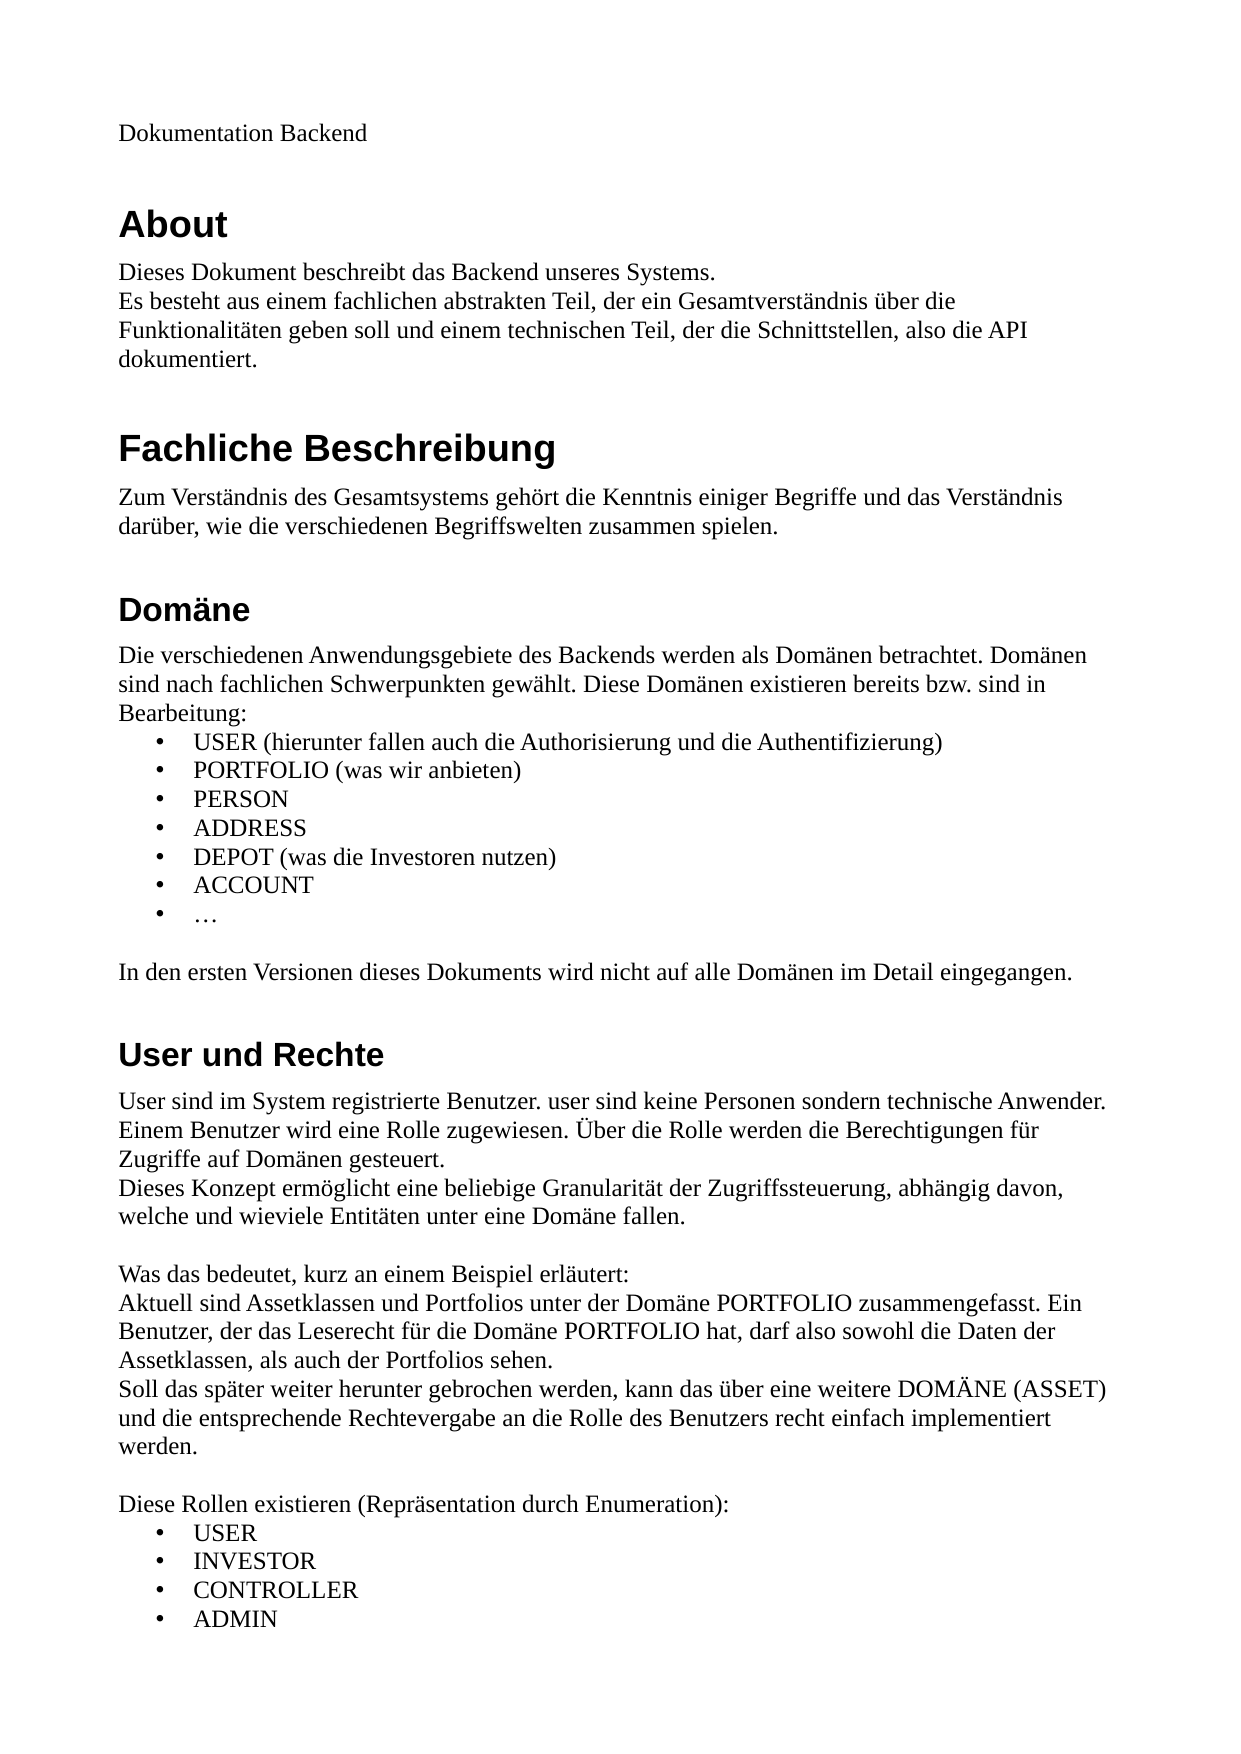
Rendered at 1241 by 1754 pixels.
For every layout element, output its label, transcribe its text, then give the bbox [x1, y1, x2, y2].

list PORTFOLIO (was wir anbieten) [156, 756, 1122, 784]
text Zum Verständnis des Gesamtsystems gehört die Kenntnis einiger Begriffe und das Verständnis darüber, wie die verschiedenen Begriffswelten zusammen spielen. [118, 482, 1122, 540]
list … [156, 899, 1122, 928]
subtitle User und Rechte [118, 1035, 1122, 1074]
text Dieses Konzept ermöglicht eine beliebige Granularität der Zugriffssteuerung, abhängig davon, welche und wieviele Entitäten unter eine Domäne fallen. [118, 1173, 1122, 1230]
text Aktuell sind Assetklassen und Portfolios unter der Domäne PORTFOLIO zusammengefasst. Ein Benutzer, der das Leserecht für die Domäne PORTFOLIO hat, darf also sowohl die Daten der Assetklassen, als auch der Portfolios sehen. Soll das später weiter herunter gebrochen werden, kann das über eine weitere DOMÄNE (ASSET) und die entsprechende Rechtevergabe an die Rolle des Benutzers recht einfach implementiert werden. [118, 1288, 1122, 1460]
list USER [156, 1518, 1122, 1546]
text Einem Benutzer wird eine Rolle zugewiesen. Über die Rolle werden die Berechtigungen für Zugriffe auf Domänen gesteuert. [118, 1115, 1122, 1173]
text User sind im System registrierte Benutzer. user sind keine Personen sondern technische Anwender. [118, 1086, 1122, 1115]
subtitle About [118, 201, 1122, 245]
text Dieses Dokument beschreibt das Backend unseres Systems. [118, 257, 1122, 286]
list CONTROLLER [156, 1575, 1122, 1604]
list USER (hierunter fallen auch die Authorisierung und die Authentifizierung) [156, 727, 1122, 756]
subtitle Fachliche Beschreibung [118, 426, 1122, 470]
text Die verschiedenen Anwendungsgebiete des Backends werden als Domänen betrachtet. Domänen sind nach fachlichen Schwerpunkten gewählt. Diese Domänen existieren bereits bzw. sind in Bearbeitung: [118, 641, 1122, 727]
text In den ersten Versionen dieses Dokuments wird nicht auf alle Domänen im Detail eingegangen. [118, 957, 1122, 986]
text Was das bedeutet, kurz an einem Beispiel erläutert: [118, 1259, 1122, 1288]
text Diese Rollen existieren (Repräsentation durch Enumeration): [118, 1489, 1122, 1518]
list DEPOT (was die Investoren nutzen) [156, 842, 1122, 871]
list ADMIN [156, 1604, 1122, 1633]
text Es besteht aus einem fachlichen abstrakten Teil, der ein Gesamtverständnis über die Funktionalitäten geben soll und einem technischen Teil, der die Schnittstellen, also die API dokumentiert. [118, 286, 1122, 372]
list ADDRESS [156, 813, 1122, 842]
subtitle Domäne [118, 589, 1122, 628]
list ACCOUNT [156, 871, 1122, 899]
list INVESTOR [156, 1546, 1122, 1575]
list PERSON [156, 784, 1122, 813]
